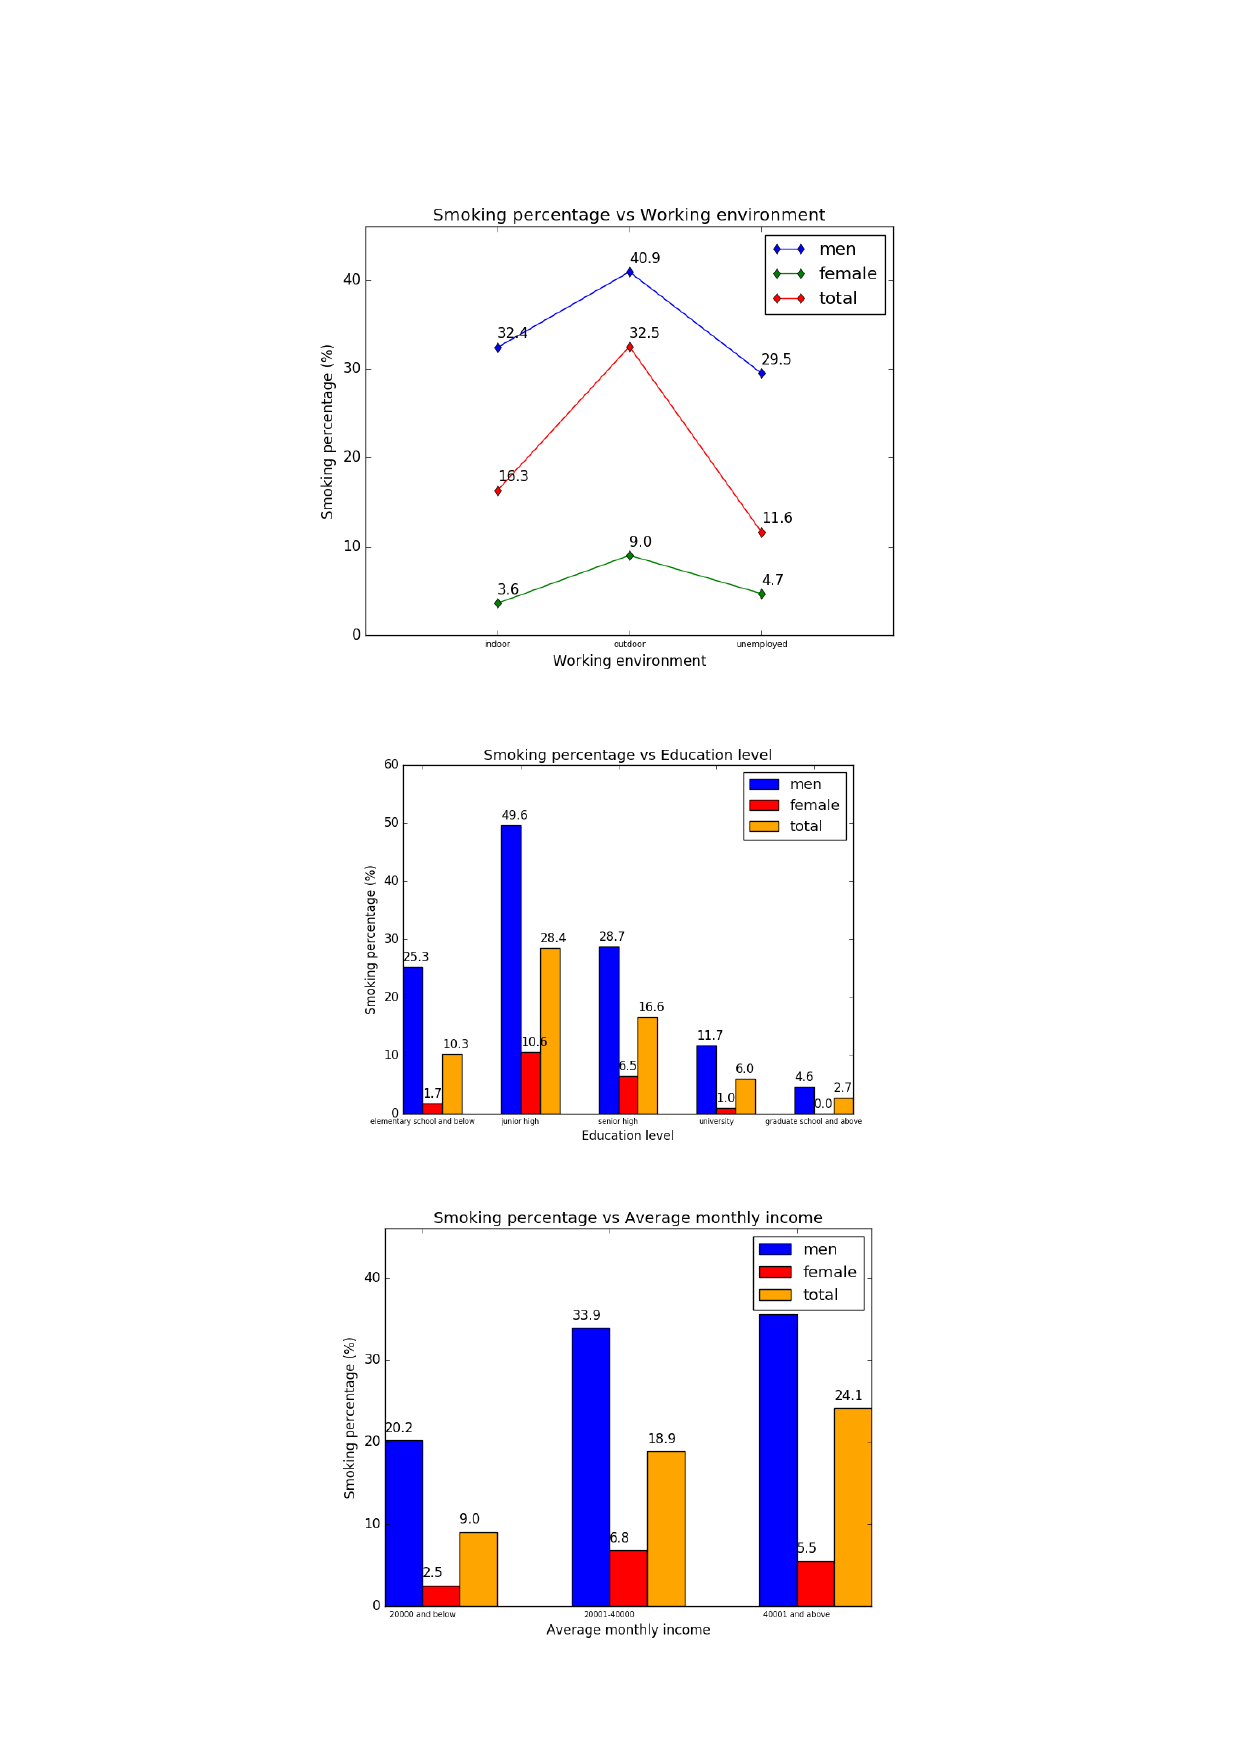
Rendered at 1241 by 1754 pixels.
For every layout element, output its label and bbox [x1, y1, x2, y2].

picture [330, 721, 911, 1157]
picture [280, 175, 961, 686]
picture [306, 1181, 934, 1653]
